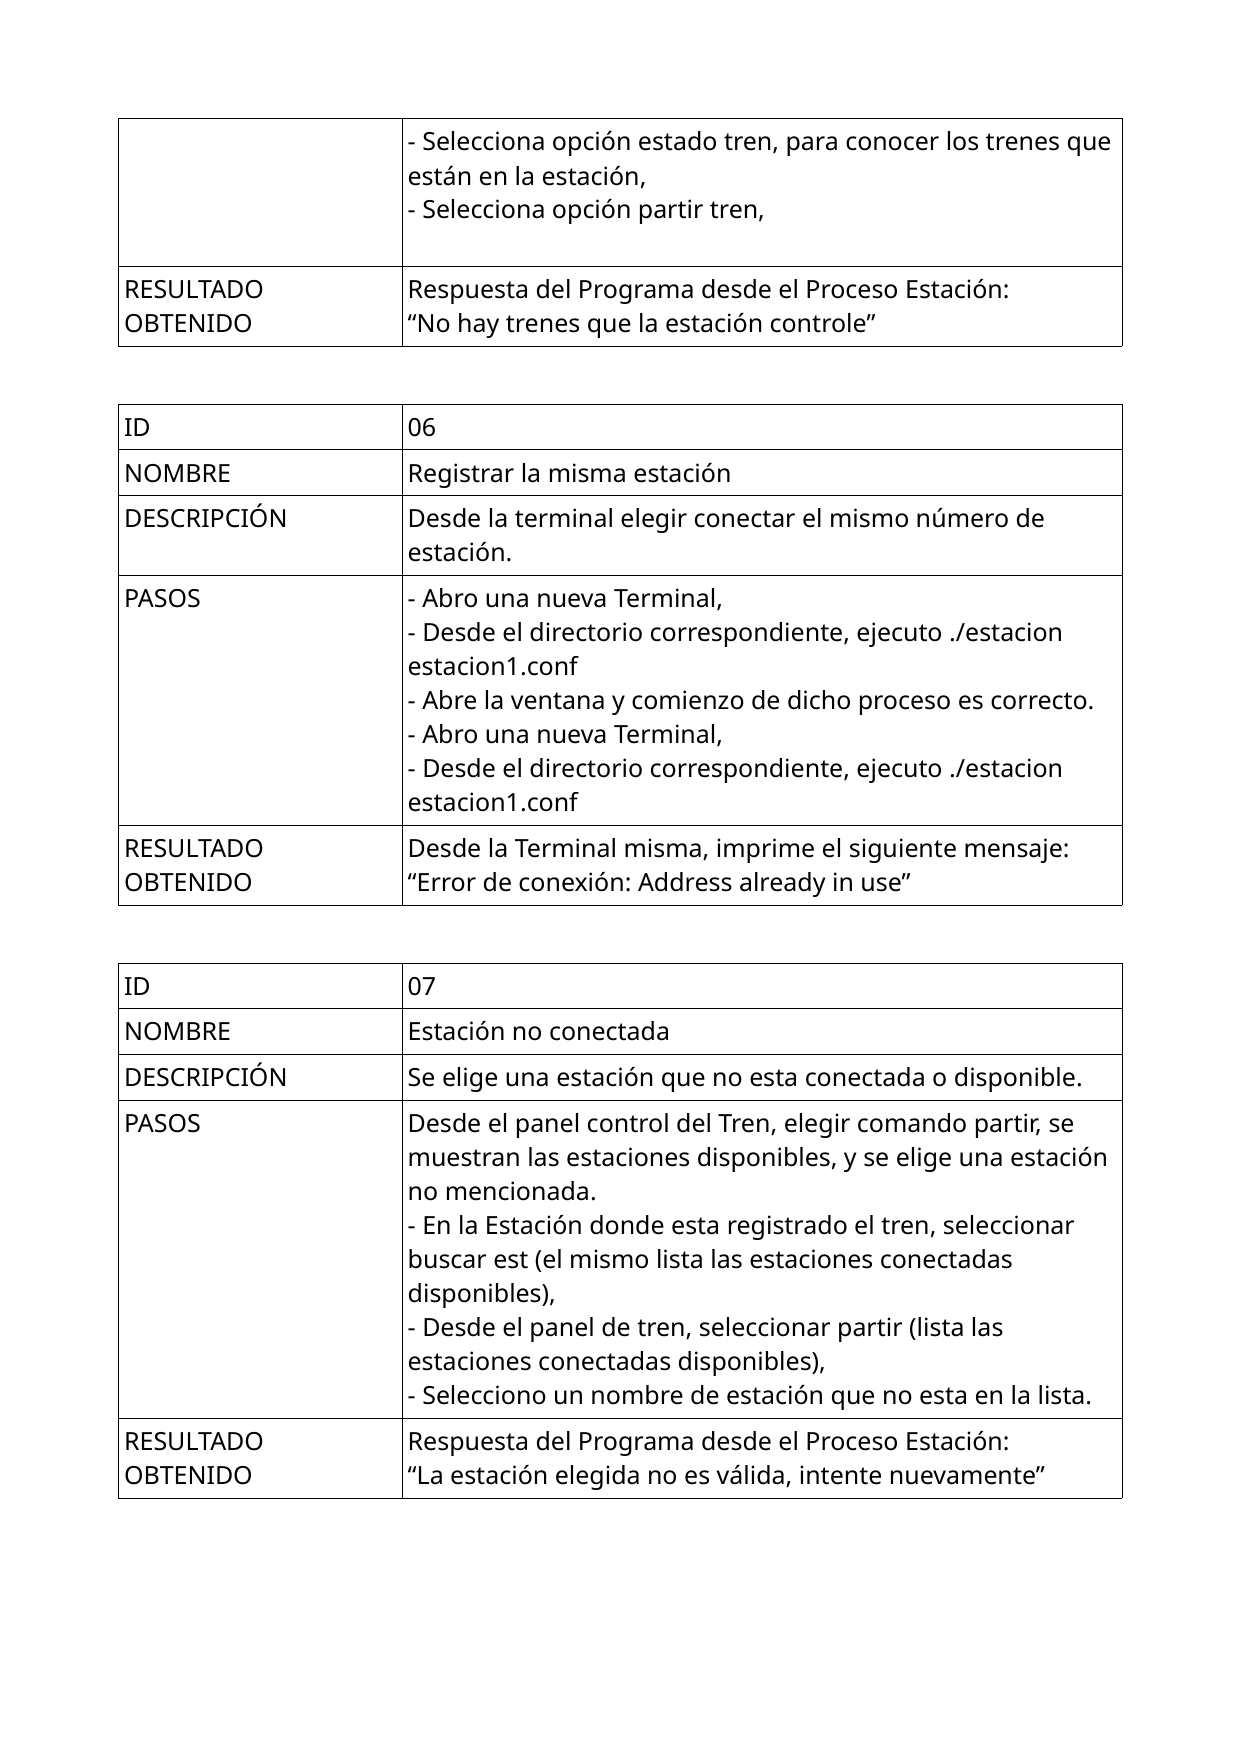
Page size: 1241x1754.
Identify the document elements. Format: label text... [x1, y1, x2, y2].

table_cell Estación no conectada [403, 1009, 1122, 1054]
table_cell RESULTADO OBTENIDO [119, 267, 402, 346]
table_cell DESCRIPCIÓN [119, 496, 402, 575]
table_cell Respuesta del Programa desde el Proceso Estación: “No hay trenes que la estación controle” [403, 267, 1122, 346]
table_cell - Abro una nueva Terminal, - Desde el directorio correspondiente, ejecuto ./estacion estacion1.conf - Abre la ventana y comienzo de dicho proceso es correcto. - Abro una nueva Terminal, - Desde el directorio correspondiente, ejecuto ./estacion estacion1.conf [403, 576, 1122, 825]
table_cell [119, 119, 402, 266]
table_cell PASOS [119, 1101, 402, 1418]
table_cell DESCRIPCIÓN [119, 1055, 402, 1099]
table_header ID [119, 964, 402, 1008]
table_cell Desde el panel control del Tren, elegir comando partir, se muestran las estaciones disponibles, y se elige una estación no mencionada. - En la Estación donde esta registrado el tren, seleccionar buscar est (el mismo lista las estaciones conectadas disponibles), - Desde el panel de tren, seleccionar partir (lista las estaciones conectadas disponibles), - Selecciono un nombre de estación que no esta en la lista. [403, 1101, 1122, 1418]
table_cell NOMBRE [119, 450, 402, 495]
table_cell - Selecciona opción estado tren, para conocer los trenes que están en la estación, - Selecciona opción partir tren, [403, 119, 1122, 266]
table_cell PASOS [119, 576, 402, 825]
table_cell Respuesta del Programa desde el Proceso Estación: “La estación elegida no es válida, intente nuevamente” [403, 1419, 1122, 1498]
table_cell Desde la terminal elegir conectar el mismo número de estación. [403, 496, 1122, 575]
table_cell RESULTADO OBTENIDO [119, 826, 402, 905]
table_header ID [119, 405, 402, 449]
table_cell Registrar la misma estación [403, 450, 1122, 495]
table_header 07 [403, 964, 1122, 1008]
table_cell RESULTADO OBTENIDO [119, 1419, 402, 1498]
table_cell Se elige una estación que no esta conectada o disponible. [403, 1055, 1122, 1099]
table_cell NOMBRE [119, 1009, 402, 1054]
table_cell Desde la Terminal misma, imprime el siguiente mensaje: “Error de conexión: Address already in use” [403, 826, 1122, 905]
table_header 06 [403, 405, 1122, 449]
